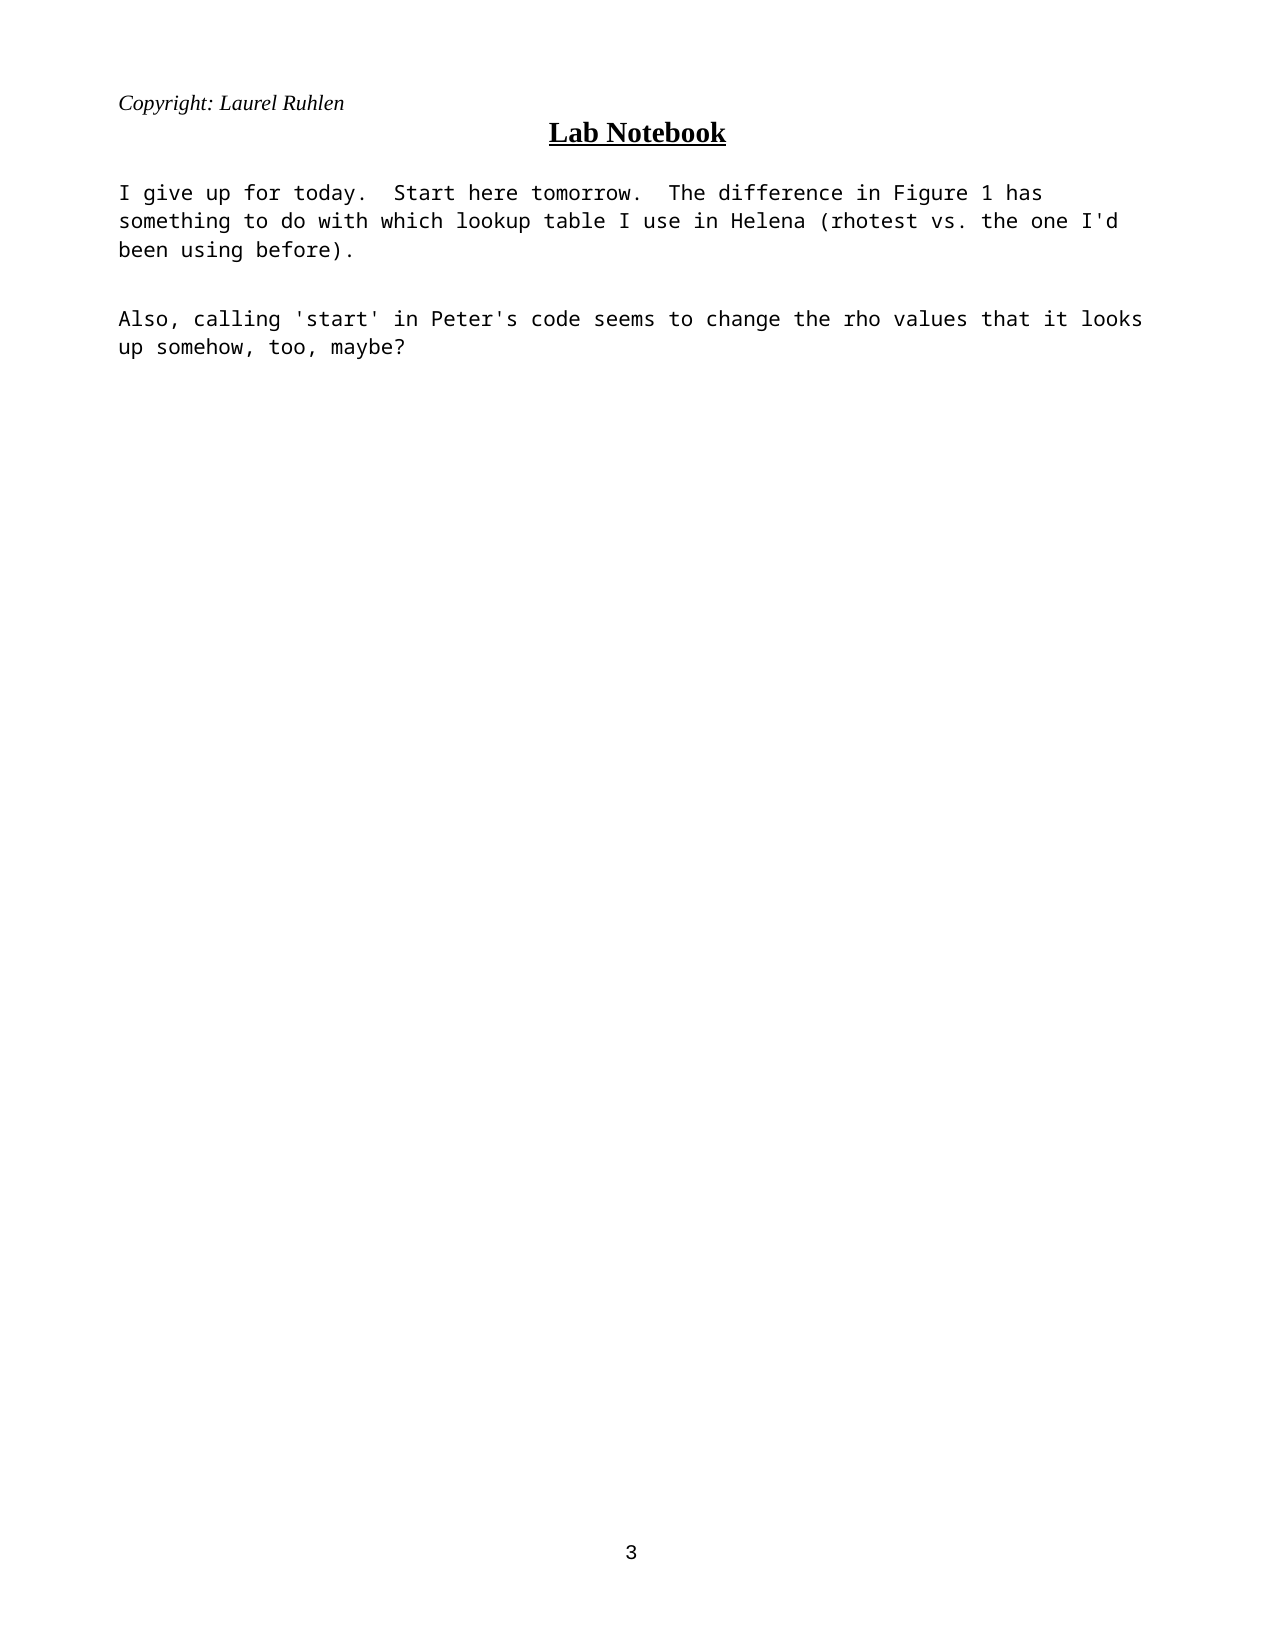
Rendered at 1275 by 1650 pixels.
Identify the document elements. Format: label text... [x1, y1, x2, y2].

text Also, calling 'start' in Peter's code seems to change the rho values that it looks up somehow, too, maybe? [118, 304, 1157, 361]
text I give up for today. Start here tomorrow. The difference in Figure 1 has something to do with which lookup table I use in Helena (rhotest vs. the one I'd been using before). [118, 178, 1157, 263]
